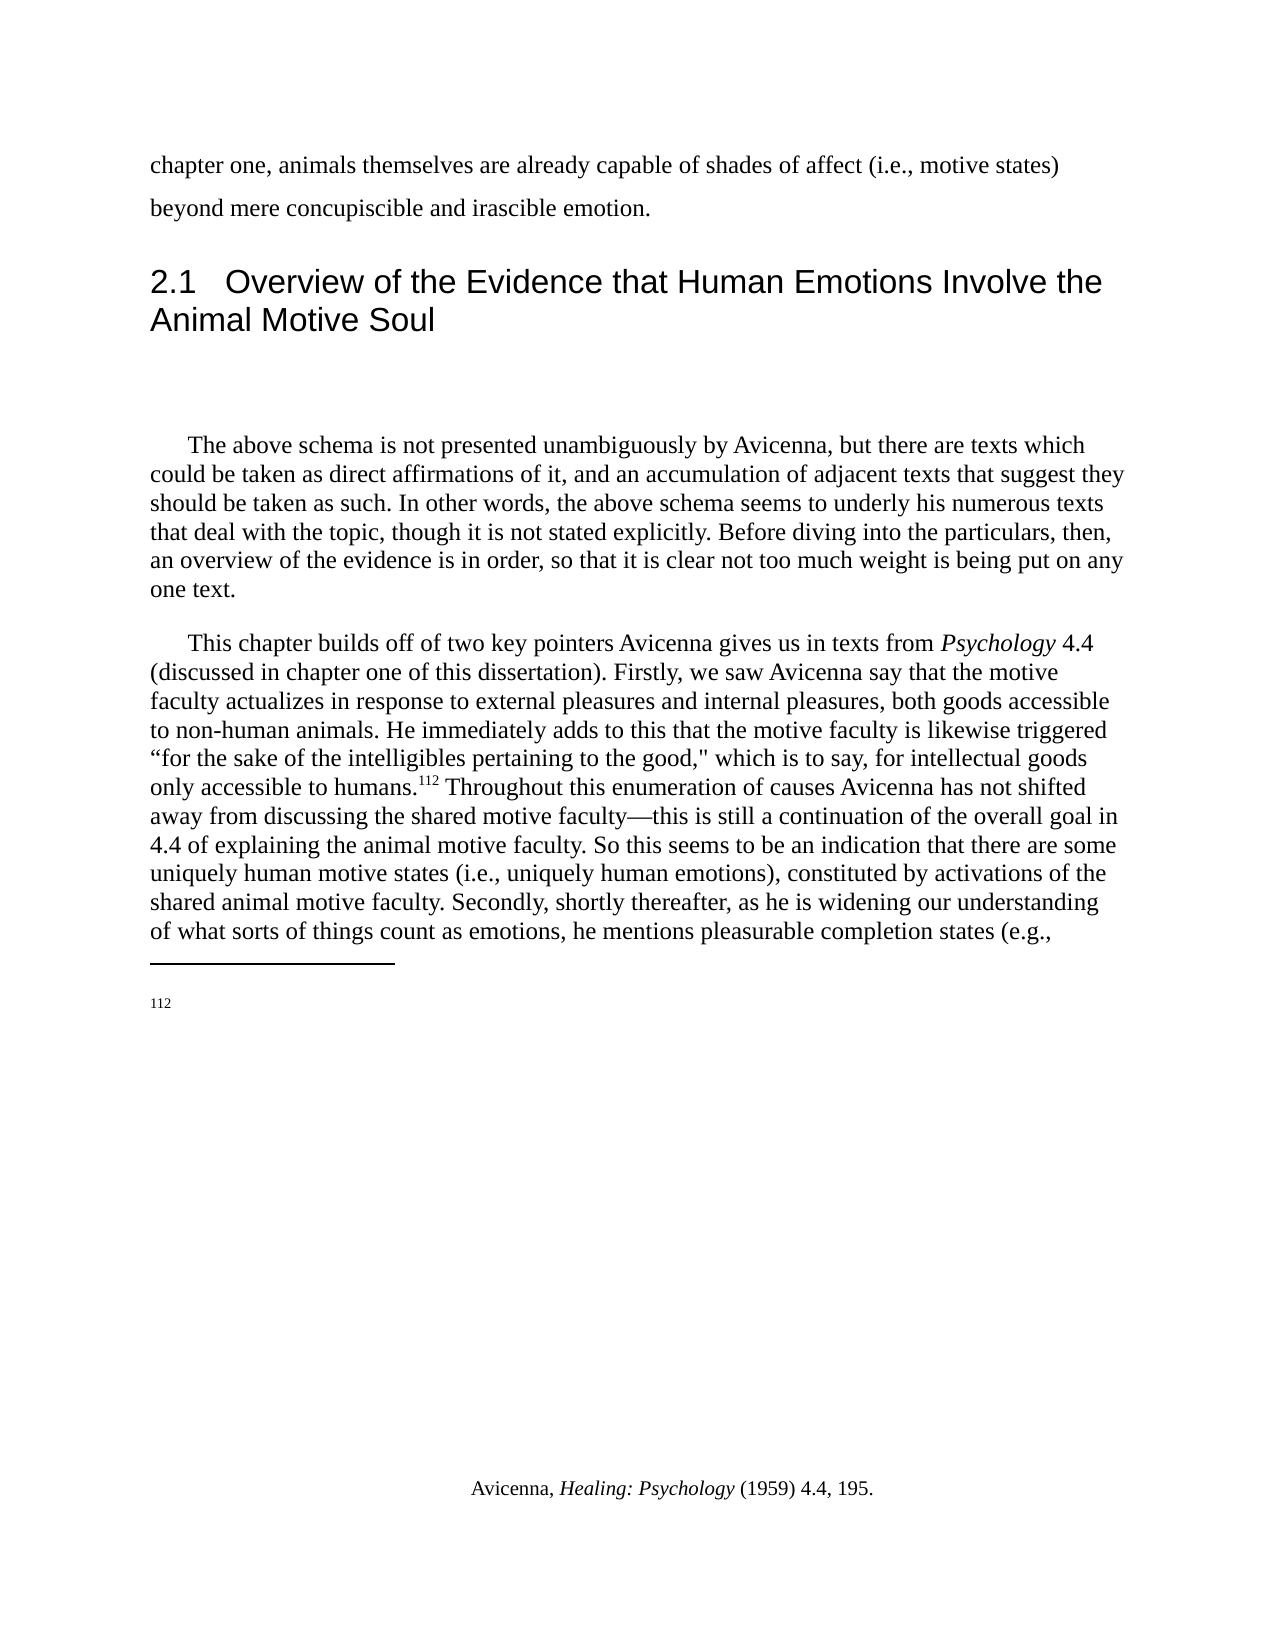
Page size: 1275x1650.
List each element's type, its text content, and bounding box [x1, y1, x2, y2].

text chapter one, animals themselves are already capable of shades of affect (i.e., motive states) beyond mere concupiscible and irascible emotion. [150, 150, 1125, 222]
text The above schema is not presented unambiguously by Avicenna, but there are texts which could be taken as direct affirmations of it, and an accumulation of adjacent texts that suggest they should be taken as such. In other words, the above schema seems to underly his numerous texts that deal with the topic, though it is not stated explicitly. Before diving into the particulars, then, an overview of the evidence is in order, so that it is clear not too much weight is being put on any one text. [150, 430, 1125, 603]
text Avicenna, Healing: Psychology (1959) 4.4, 195. [150, 1476, 1125, 1500]
text This chapter builds off of two key pointers Avicenna gives us in texts from Psychology 4.4 (discussed in chapter one of this dissertation). Firstly, we saw Avicenna say that the motive faculty actualizes in response to external pleasures and internal pleasures, both goods accessible to non-human animals. He immediately adds to this that the motive faculty is likewise triggered “for the sake of the intelligibles pertaining to the good," which is to say, for intellectual goods only accessible to humans. Throughout this enumeration of causes Avicenna has not shifted away from discussing the shared motive faculty—this is still a continuation of the overall goal in 4.4 of explaining the animal motive faculty. So this seems to be an indication that there are some uniquely human motive states (i.e., uniquely human emotions), constituted by activations of the shared animal motive faculty. Secondly, shortly thereafter, as he is widening our understanding of what sorts of things count as emotions, he mentions pleasurable completion states (e.g., [150, 628, 1125, 945]
subtitle 2.1 Overview of the Evidence that Human Emotions Involve the Animal Motive Soul [150, 262, 1125, 339]
